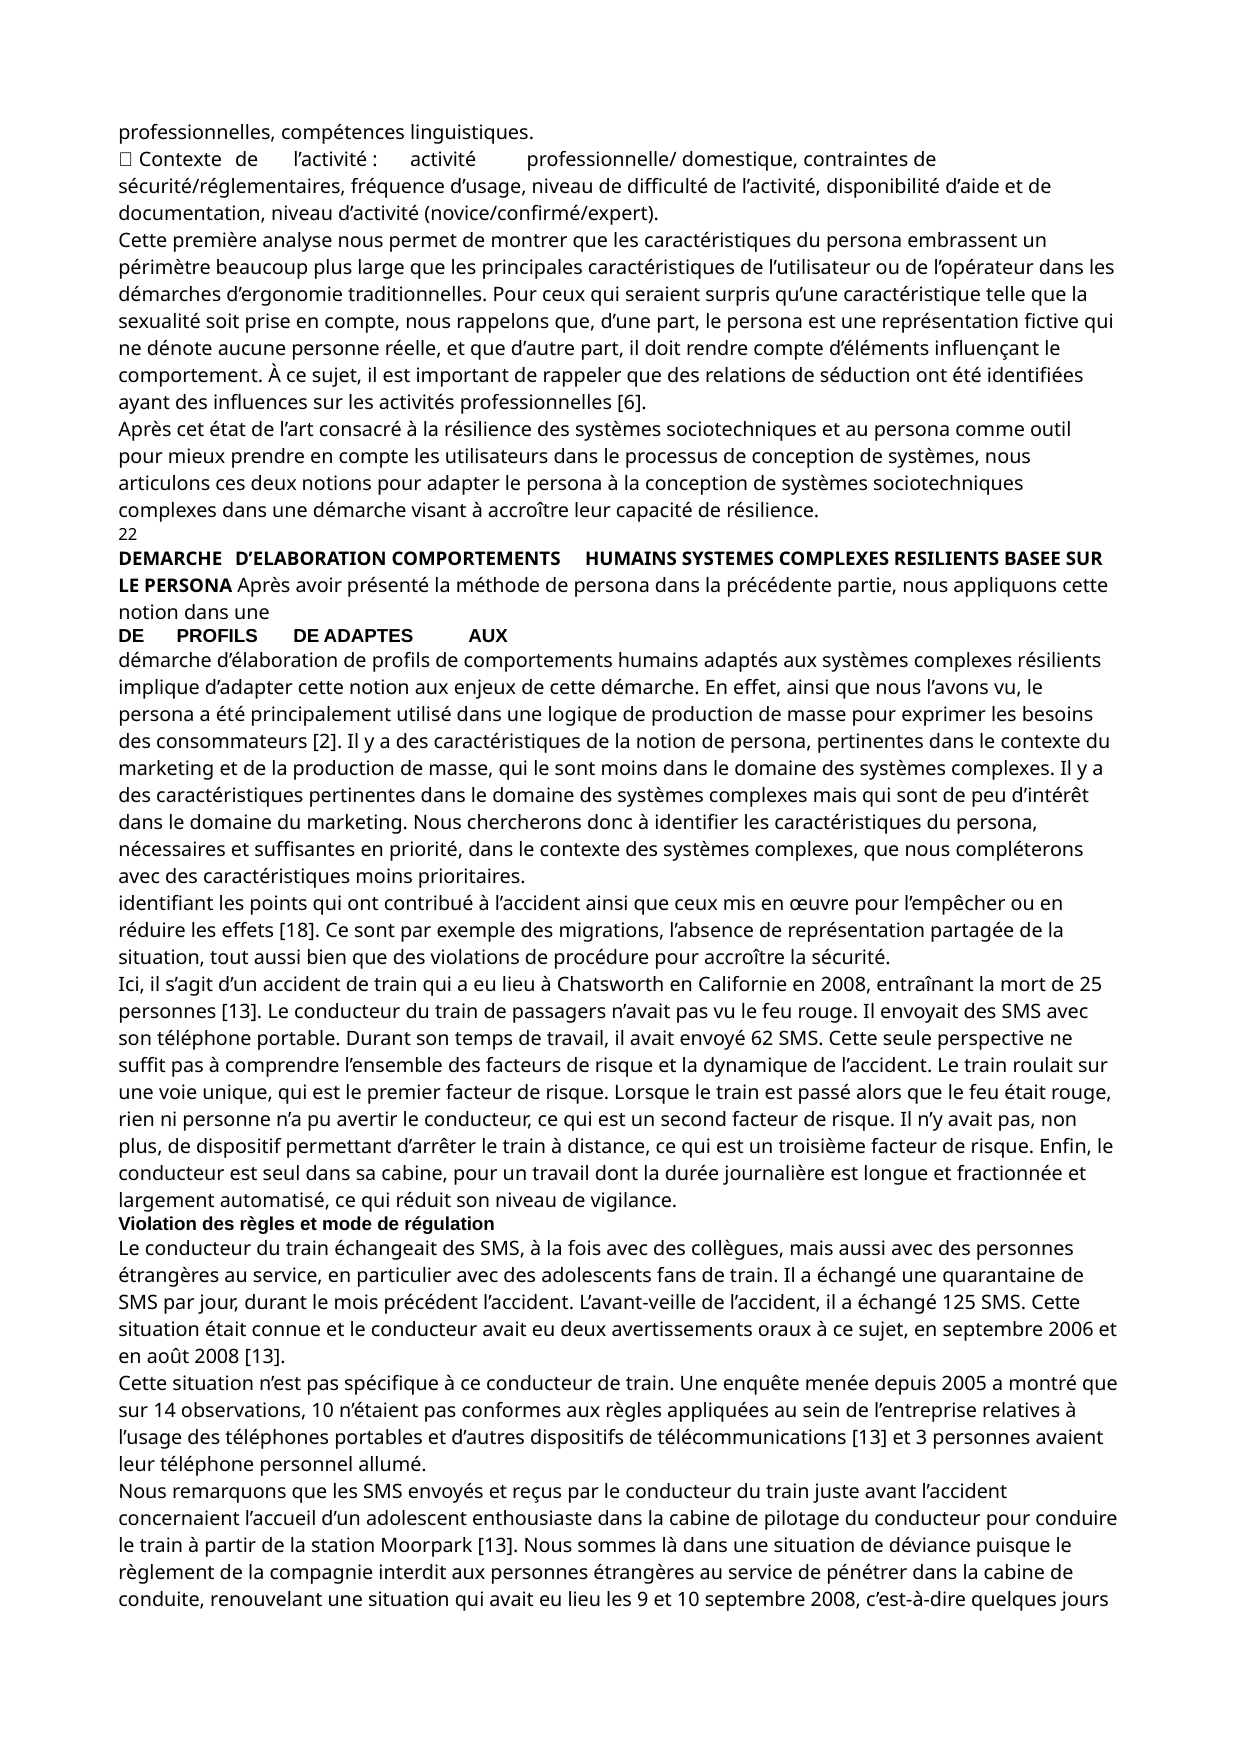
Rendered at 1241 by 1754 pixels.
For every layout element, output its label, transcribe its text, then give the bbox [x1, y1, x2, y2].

text démarche d’élaboration de profils de comportements humains adaptés aux systèmes complexes résilients implique d’adapter cette notion aux enjeux de cette démarche. En effet, ainsi que nous l’avons vu, le persona a été principalement utilisé dans une logique de production de masse pour exprimer les besoins des consommateurs [2]. Il y a des caractéristiques de la notion de persona, pertinentes dans le contexte du marketing et de la production de masse, qui le sont moins dans le domaine des systèmes complexes. Il y a des caractéristiques pertinentes dans le domaine des systèmes complexes mais qui sont de peu d’intérêt dans le domaine du marketing. Nous chercherons donc à identifier les caractéristiques du persona, nécessaires et suffisantes en priorité, dans le contexte des systèmes complexes, que nous compléterons avec des caractéristiques moins prioritaires. [118, 647, 1122, 889]
text DEMARCHE D’ELABORATION COMPORTEMENTS HUMAINS SYSTEMES COMPLEXES RESILIENTS BASEE SUR LE PERSONA Après avoir présenté la méthode de persona dans la précédente partie, nous appliquons cette notion dans une [118, 546, 1122, 625]
text Le conducteur du train échangeait des SMS, à la fois avec des collègues, mais aussi avec des personnes étrangères au service, en particulier avec des adolescents fans de train. Il a échangé une quarantaine de SMS par jour, durant le mois précédent l’accident. L’avant-veille de l’accident, il a échangé 125 SMS. Cette situation était connue et le conducteur avait eu deux avertissements oraux à ce sujet, en septembre 2006 et en août 2008 [13]. [118, 1235, 1122, 1369]
text 22 [118, 523, 1122, 546]
text Nous remarquons que les SMS envoyés et reçus par le conducteur du train juste avant l’accident concernaient l’accueil d’un adolescent enthousiaste dans la cabine de pilotage du conducteur pour conduire le train à partir de la station Moorpark [13]. Nous sommes là dans une situation de déviance puisque le règlement de la compagnie interdit aux personnes étrangères au service de pénétrer dans la cabine de conduite, renouvelant une situation qui avait eu lieu les 9 et 10 septembre 2008, c’est-à-dire quelques jours [118, 1477, 1122, 1612]
text identifiant les points qui ont contribué à l’accident ainsi que ceux mis en œuvre pour l’empêcher ou en réduire les effets [18]. Ce sont par exemple des migrations, l’absence de représentation partagée de la situation, tout aussi bien que des violations de procédure pour accroître la sécurité. [118, 889, 1122, 970]
text Ici, il s’agit d’un accident de train qui a eu lieu à Chatsworth en Californie en 2008, entraînant la mort de 25 personnes [13]. Le conducteur du train de passagers n’avait pas vu le feu rouge. Il envoyait des SMS avec son téléphone portable. Durant son temps de travail, il avait envoyé 62 SMS. Cette seule perspective ne suffit pas à comprendre l’ensemble des facteurs de risque et la dynamique de l’accident. Le train roulait sur une voie unique, qui est le premier facteur de risque. Lorsque le train est passé alors que le feu était rouge, rien ni personne n’a pu avertir le conducteur, ce qui est un second facteur de risque. Il n’y avait pas, non plus, de dispositif permettant d’arrêter le train à distance, ce qui est un troisième facteur de risque. Enfin, le conducteur est seul dans sa cabine, pour un travail dont la durée journalière est longue et fractionnée et largement automatisé, ce qui réduit son niveau de vigilance. [118, 970, 1122, 1213]
text professionnelles, compétences linguistiques. [118, 118, 1122, 145]
text Violation des règles et mode de régulation [118, 1213, 1122, 1235]
text Après cet état de l’art consacré à la résilience des systèmes sociotechniques et au persona comme outil pour mieux prendre en compte les utilisateurs dans le processus de conception de systèmes, nous articulons ces deux notions pour adapter le persona à la conception de systèmes sociotechniques complexes dans une démarche visant à accroître leur capacité de résilience. [118, 415, 1122, 523]
text  Contexte de l’activité : activité professionnelle/ domestique, contraintes de sécurité/réglementaires, fréquence d’usage, niveau de difficulté de l’activité, disponibilité d’aide et de documentation, niveau d’activité (novice/confirmé/expert). [118, 145, 1122, 226]
text Cette situation n’est pas spécifique à ce conducteur de train. Une enquête menée depuis 2005 a montré que sur 14 observations, 10 n’étaient pas conformes aux règles appliquées au sein de l’entreprise relatives à l’usage des téléphones portables et d’autres dispositifs de télécommunications [13] et 3 personnes avaient leur téléphone personnel allumé. [118, 1369, 1122, 1477]
text DE PROFILS DE ADAPTES AUX [118, 625, 1122, 647]
text Cette première analyse nous permet de montrer que les caractéristiques du persona embrassent un périmètre beaucoup plus large que les principales caractéristiques de l’utilisateur ou de l’opérateur dans les démarches d’ergonomie traditionnelles. Pour ceux qui seraient surpris qu’une caractéristique telle que la sexualité soit prise en compte, nous rappelons que, d’une part, le persona est une représentation fictive qui ne dénote aucune personne réelle, et que d’autre part, il doit rendre compte d’éléments influençant le comportement. À ce sujet, il est important de rappeler que des relations de séduction ont été identifiées ayant des influences sur les activités professionnelles [6]. [118, 226, 1122, 415]
